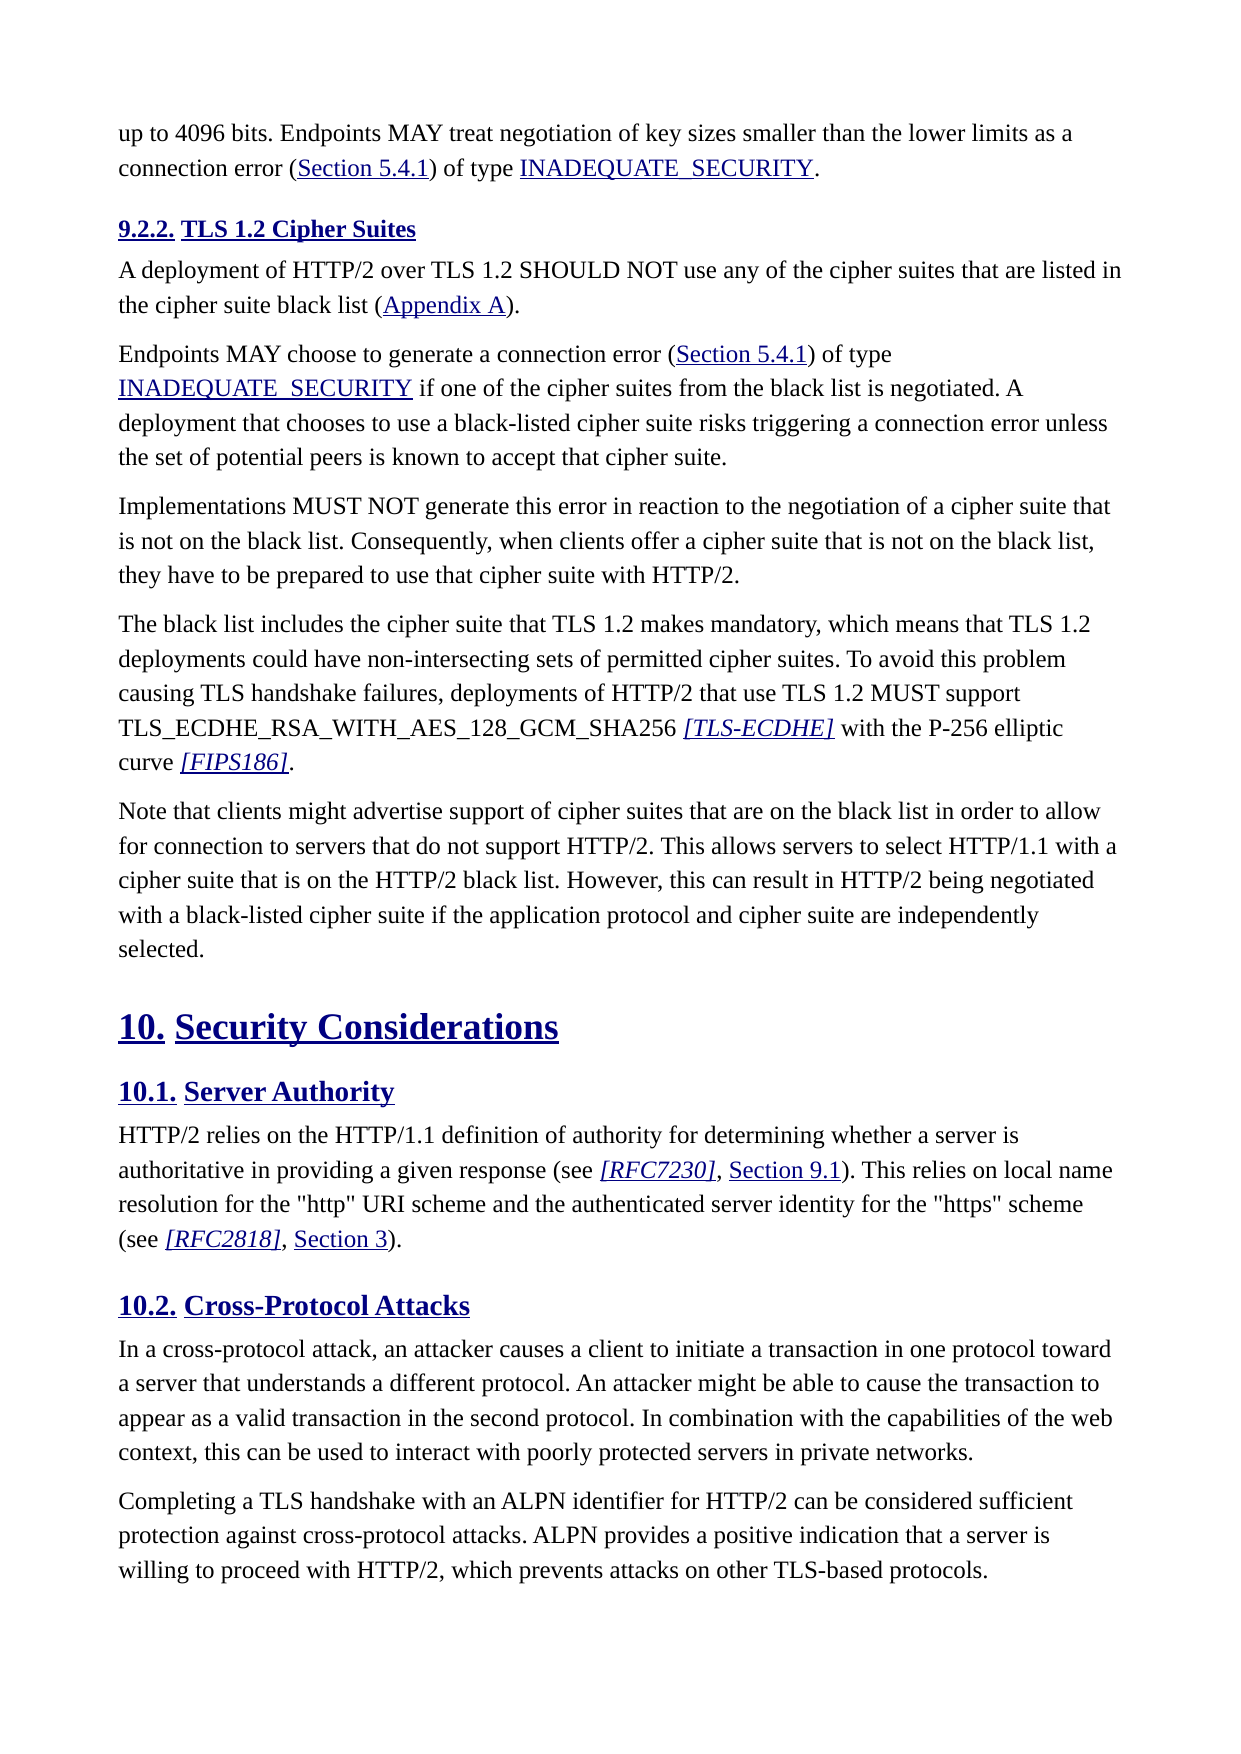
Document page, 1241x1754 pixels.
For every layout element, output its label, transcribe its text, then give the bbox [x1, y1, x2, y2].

subtitle 10. Security Considerations [118, 1004, 1122, 1047]
subtitle 10.1. Server Authority [118, 1074, 1122, 1108]
text Note that clients might advertise support of cipher suites that are on the black list in order to allow for connection to servers that do not support HTTP/2. This allows servers to select HTTP/1.1 with a cipher suite that is on the HTTP/2 black list. However, this can result in HTTP/2 being negotiated with a black-listed cipher suite if the application protocol and cipher suite are independently selected. [118, 796, 1122, 963]
text In a cross-protocol attack, an attacker causes a client to initiate a transaction in one protocol toward a server that understands a different protocol. An attacker might be able to cause the transaction to appear as a valid transaction in the second protocol. In combination with the capabilities of the web context, this can be used to interact with poorly protected servers in private networks. [118, 1334, 1122, 1466]
text The black list includes the cipher suite that TLS 1.2 makes mandatory, which means that TLS 1.2 deployments could have non-intersecting sets of permitted cipher suites. To avoid this problem causing TLS handshake failures, deployments of HTTP/2 that use TLS 1.2 MUST support TLS_ECDHE_RSA_WITH_AES_128_GCM_SHA256 [TLS-ECDHE] with the P-256 elliptic curve [FIPS186]. [118, 609, 1122, 776]
subtitle 10.2. Cross-Protocol Attacks [118, 1288, 1122, 1321]
text up to 4096 bits. Endpoints MAY treat negotiation of key sizes smaller than the lower limits as a connection error (Section 5.4.1) of type INADEQUATE_SECURITY. [118, 118, 1122, 181]
text A deployment of HTTP/2 over TLS 1.2 SHOULD NOT use any of the cipher suites that are listed in the cipher suite black list (Appendix A). [118, 255, 1122, 319]
text HTTP/2 relies on the HTTP/1.1 definition of authority for determining whether a server is authoritative in providing a given response (see [RFC7230], Section 9.1). This relies on local name resolution for the "http" URI scheme and the authenticated server identity for the "https" scheme (see [RFC2818], Section 3). [118, 1121, 1122, 1253]
text Endpoints MAY choose to generate a connection error (Section 5.4.1) of type INADEQUATE_SECURITY if one of the cipher suites from the black list is negotiated. A deployment that chooses to use a black-listed cipher suite risks triggering a connection error unless the set of potential peers is known to accept that cipher suite. [118, 339, 1122, 471]
text Implementations MUST NOT generate this error in reaction to the negotiation of a cipher suite that is not on the black list. Consequently, when clients offer a cipher suite that is not on the black list, they have to be prepared to use that cipher suite with HTTP/2. [118, 491, 1122, 589]
subtitle 9.2.2. TLS 1.2 Cipher Suites [118, 214, 1122, 243]
text Completing a TLS handshake with an ALPN identifier for HTTP/2 can be considered sufficient protection against cross-protocol attacks. ALPN provides a positive indication that a server is willing to proceed with HTTP/2, which prevents attacks on other TLS-based protocols. [118, 1486, 1122, 1584]
